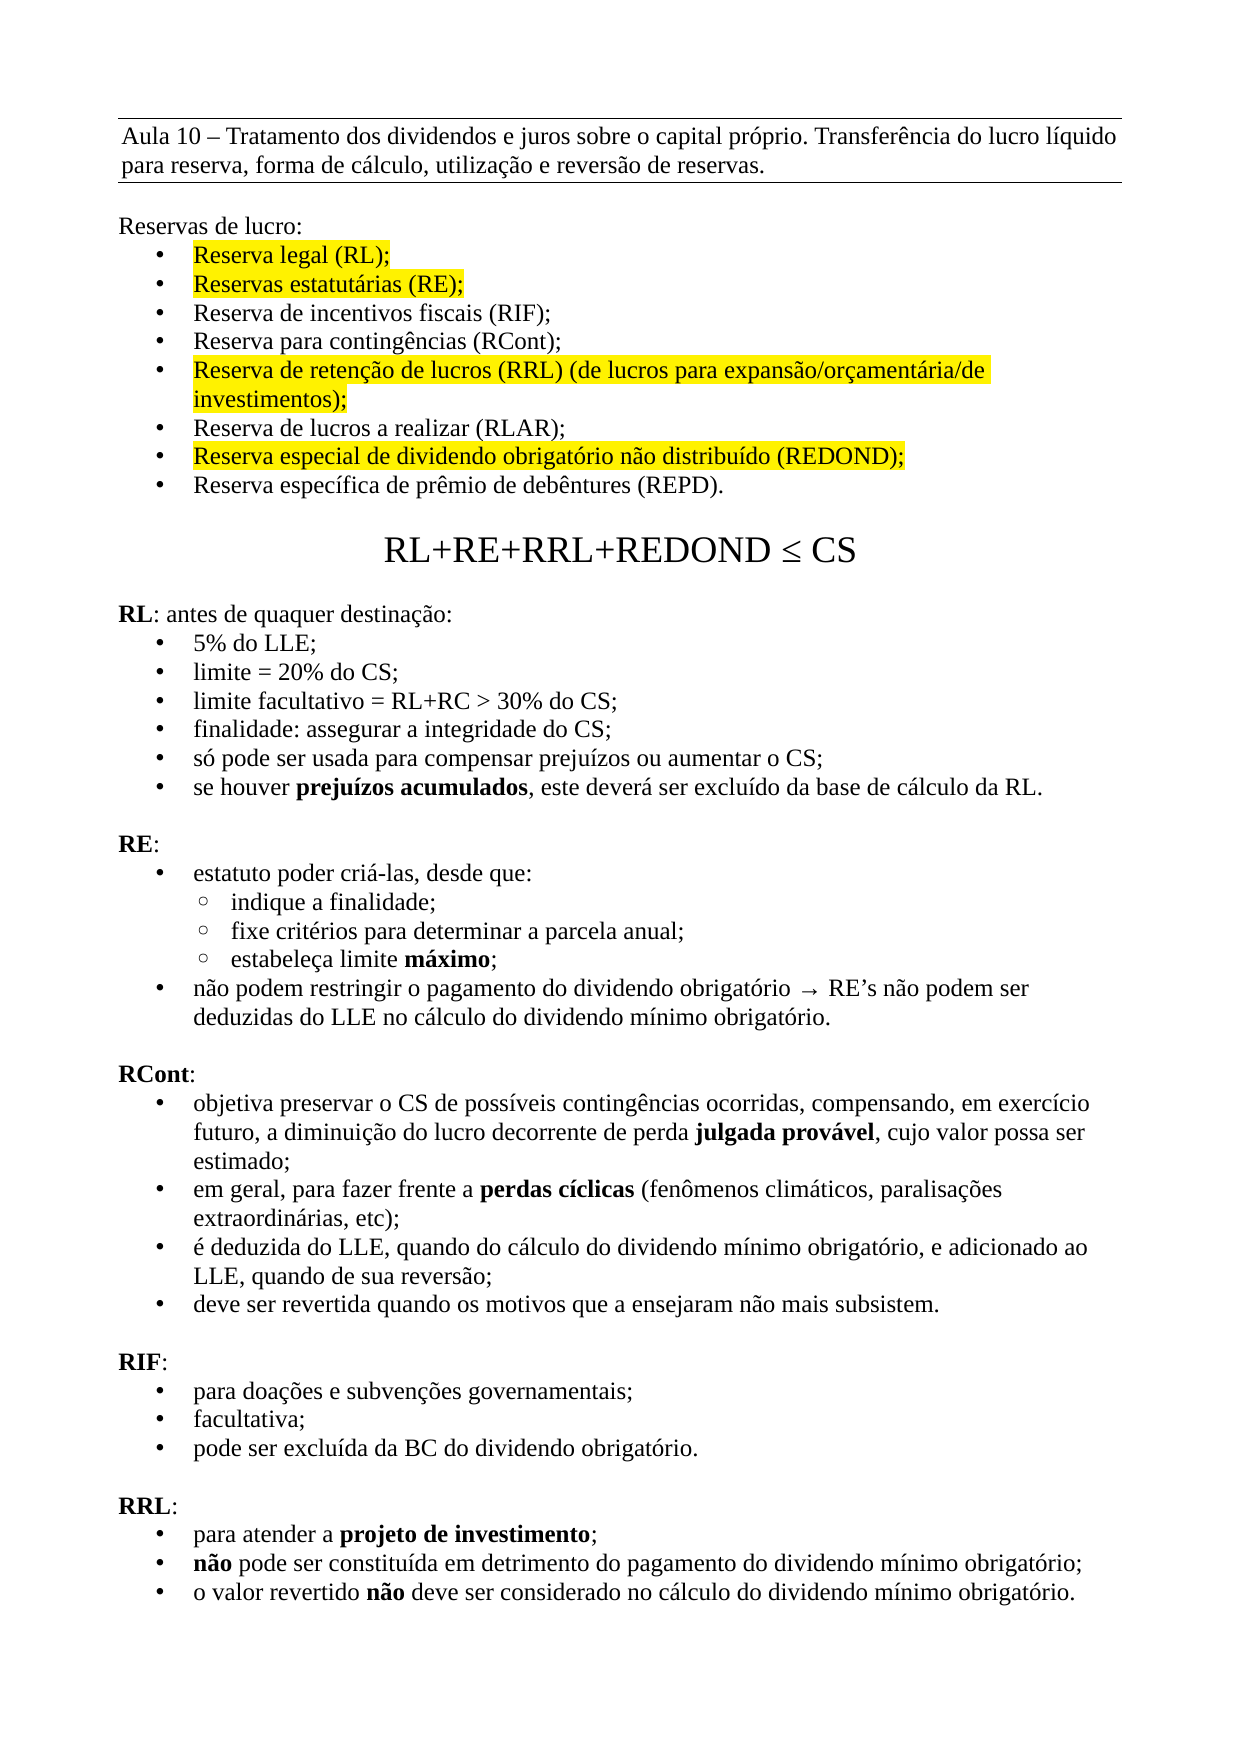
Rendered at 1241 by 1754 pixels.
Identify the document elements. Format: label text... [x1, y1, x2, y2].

list objetiva preservar o CS de possíveis contingências ocorridas, compensando, em exercício futuro, a diminuição do lucro decorrente de perda julgada provável, cujo valor possa ser estimado; [156, 1088, 1122, 1174]
list Reserva de lucros a realizar (RLAR); [156, 413, 1122, 441]
list só pode ser usada para compensar prejuízos ou aumentar o CS; [156, 743, 1122, 772]
list não podem restringir o pagamento do dividendo obrigatório → RE’s não podem ser deduzidas do LLE no cálculo do dividendo mínimo obrigatório. [156, 973, 1122, 1031]
text RRL: [118, 1491, 1122, 1519]
list Reserva de retenção de lucros (RRL) (de lucros para expansão/orçamentária/de investimentos); [156, 355, 1122, 413]
text RL+RE+RRL+REDOND ≤ CS [118, 528, 1122, 571]
list fixe critérios para determinar a parcela anual; [193, 916, 1122, 944]
list Reserva específica de prêmio de debêntures (REPD). [156, 470, 1122, 499]
list limite = 20% do CS; [156, 657, 1122, 686]
list Reserva especial de dividendo obrigatório não distribuído (REDOND); [156, 441, 1122, 470]
text Reservas de lucro: [118, 211, 1122, 240]
list não pode ser constituída em detrimento do pagamento do dividendo mínimo obrigatório; [156, 1548, 1122, 1577]
text RIF: [118, 1347, 1122, 1376]
list pode ser excluída da BC do dividendo obrigatório. [156, 1433, 1122, 1462]
list em geral, para fazer frente a perdas cíclicas (fenômenos climáticos, paralisações extraordinárias, etc); [156, 1174, 1122, 1232]
list deve ser revertida quando os motivos que a ensejaram não mais subsistem. [156, 1289, 1122, 1318]
list estatuto poder criá-las, desde que: [156, 858, 1122, 887]
list para atender a projeto de investimento; [156, 1519, 1122, 1548]
list para doações e subvenções governamentais; [156, 1376, 1122, 1404]
list se houver prejuízos acumulados, este deverá ser excluído da base de cálculo da RL. [156, 772, 1122, 801]
text RCont: [118, 1059, 1122, 1088]
text RL: antes de quaquer destinação: [118, 599, 1122, 628]
text RE: [118, 829, 1122, 858]
list Reserva para contingências (RCont); [156, 326, 1122, 355]
list Reserva de incentivos fiscais (RIF); [156, 298, 1122, 326]
list facultativa; [156, 1404, 1122, 1433]
list Reservas estatutárias (RE); [156, 269, 1122, 298]
list limite facultativo = RL+RC > 30% do CS; [156, 686, 1122, 714]
list o valor revertido não deve ser considerado no cálculo do dividendo mínimo obrigatório. [156, 1577, 1122, 1606]
list Reserva legal (RL); [156, 240, 1122, 269]
list 5% do LLE; [156, 628, 1122, 657]
list indique a finalidade; [193, 887, 1122, 916]
list estabeleça limite máximo; [193, 944, 1122, 973]
list é deduzida do LLE, quando do cálculo do dividendo mínimo obrigatório, e adicionado ao LLE, quando de sua reversão; [156, 1232, 1122, 1289]
list finalidade: assegurar a integridade do CS; [156, 714, 1122, 743]
